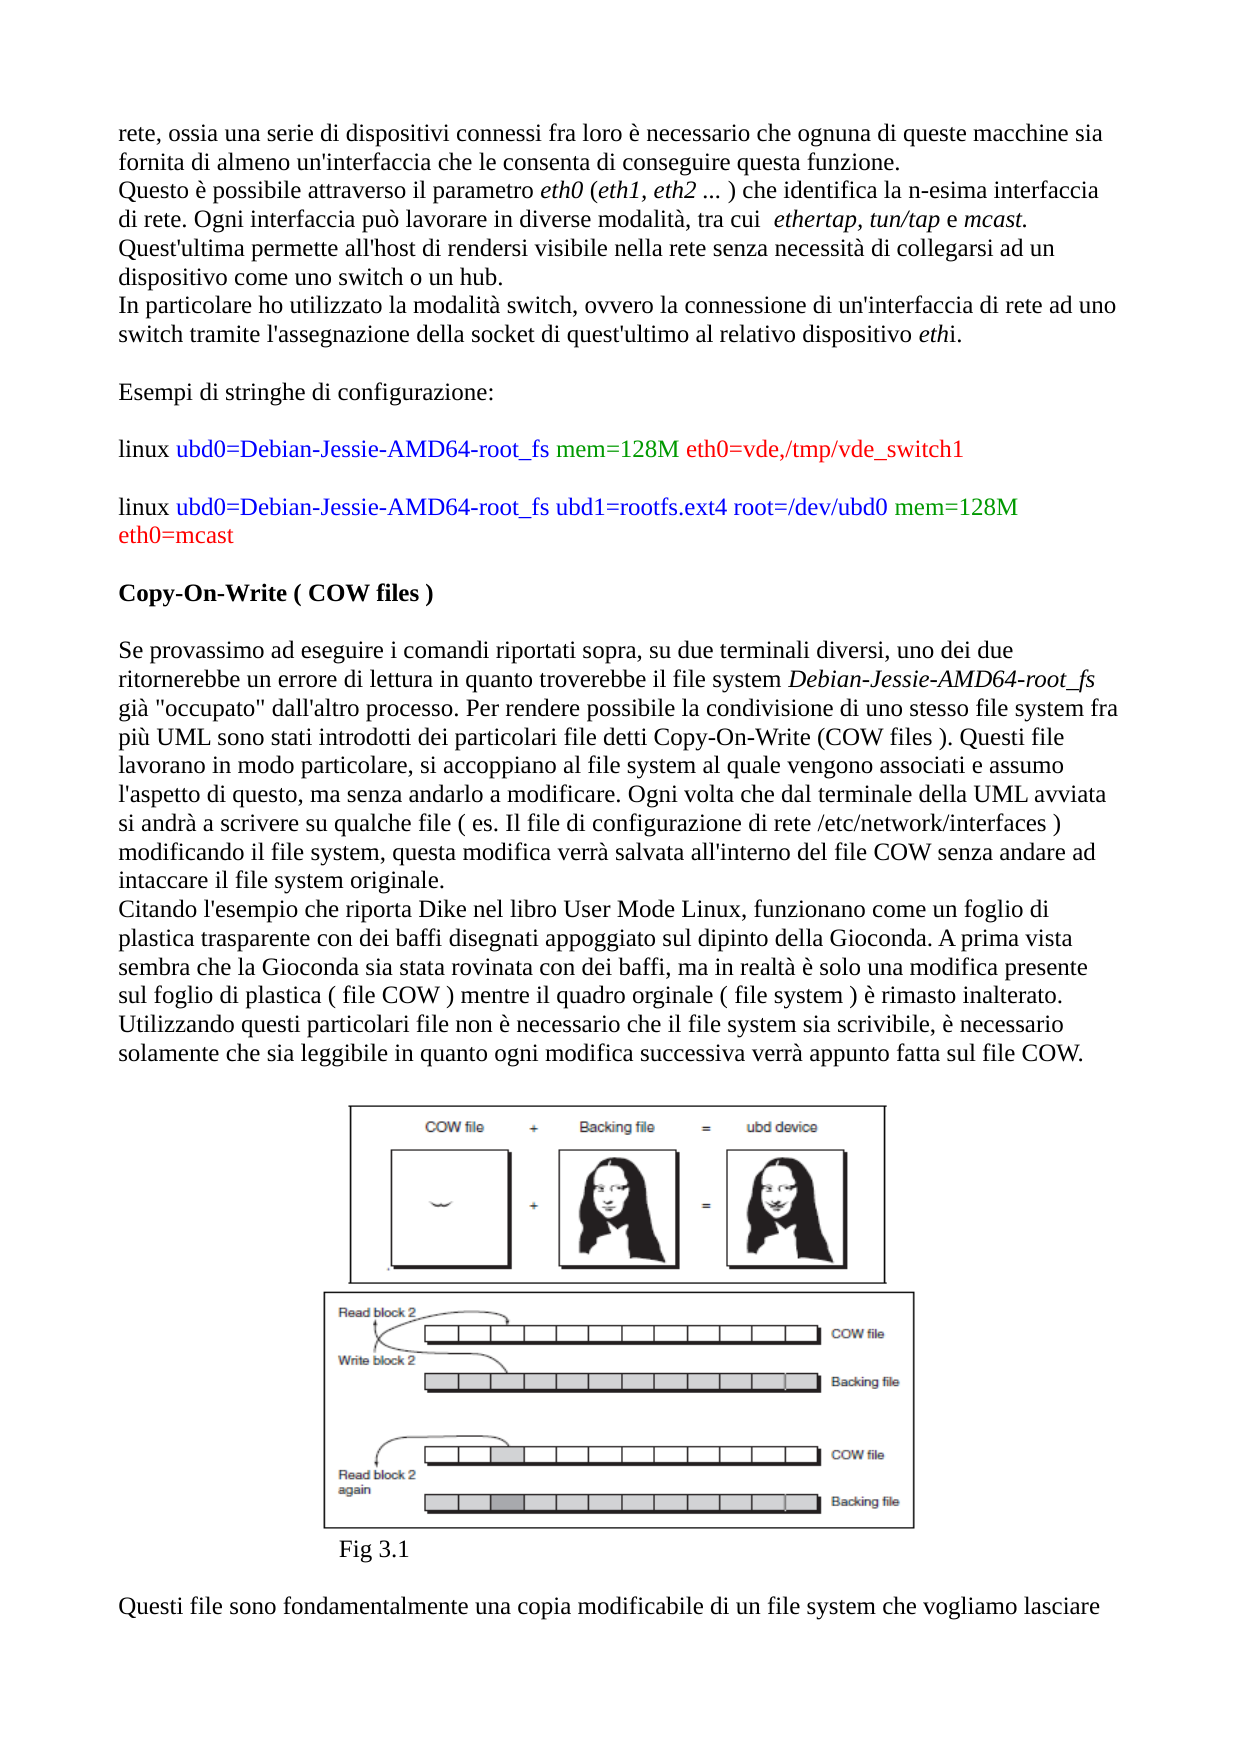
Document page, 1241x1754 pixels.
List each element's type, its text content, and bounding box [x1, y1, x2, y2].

text Copy-On-Write ( COW files ) [118, 578, 1122, 607]
text Citando l'esempio che riporta Dike nel libro User Mode Linux, funzionano come un foglio di plastica trasparente con dei baffi disegnati appoggiato sul dipinto della Gioconda. A prima vista sembra che la Gioconda sia stata rovinata con dei baffi, ma in realtà è solo una modifica presente sul foglio di plastica ( file COW ) mentre il quadro orginale ( file system ) è rimasto inalterato. [118, 894, 1122, 1009]
text In particolare ho utilizzato la modalità switch, ovvero la connessione di un'interfaccia di rete ad uno switch tramite l'assegnazione della socket di quest'ultimo al relativo dispositivo ethi. [118, 291, 1122, 348]
text Questi file sono fondamentalmente una copia modificabile di un file system che vogliamo lasciare [118, 1591, 1122, 1620]
text linux ubd0=Debian-Jessie-AMD64-root_fs mem=128M eth0=vde,/tmp/vde_switch1 [118, 434, 1122, 463]
text Se provassimo ad eseguire i comandi riportati sopra, su due terminali diversi, uno dei due ritornerebbe un errore di lettura in quanto troverebbe il file system Debian-Jessie-AMD64-root_fs già "occupato" dall'altro processo. Per rendere possibile la condivisione di uno stesso file system fra più UML sono stati introdotti dei particolari file detti Copy-On-Write (COW files ). Questi file lavorano in modo particolare, si accoppiano al file system al quale vengono associati e assumo l'aspetto di questo, ma senza andarlo a modificare. Ogni volta che dal terminale della UML avviata si andrà a scrivere su qualche file ( es. Il file di configurazione di rete /etc/network/interfaces ) modificando il file system, questa modifica verrà salvata all'interno del file COW senza andare ad intaccare il file system originale. [118, 636, 1122, 894]
text Esempi di stringhe di configurazione: [118, 377, 1122, 406]
text Questo è possibile attraverso il parametro eth0 (eth1, eth2 ... ) che identifica la n-esima interfaccia di rete. Ogni interfaccia può lavorare in diverse modalità, tra cui ethertap, tun/tap e mcast. Quest'ultima permette all'host di rendersi visibile nella rete senza necessità di collegarsi ad un dispositivo come uno switch o un hub. [118, 176, 1122, 291]
text linux ubd0=Debian-Jessie-AMD64-root_fs ubd1=rootfs.ext4 root=/dev/ubd0 mem=128M eth0=mcast [118, 492, 1122, 549]
text Fig 3.1 [118, 1096, 1122, 1563]
text Utilizzando questi particolari file non è necessario che il file system sia scrivibile, è necessario solamente che sia leggibile in quanto ogni modifica successiva verrà appunto fatta sul file COW. [118, 1009, 1122, 1067]
text rete, ossia una serie di dispositivi connessi fra loro è necessario che ognuna di queste macchine sia fornita di almeno un'interfaccia che le consenta di conseguire questa funzione. [118, 118, 1122, 176]
